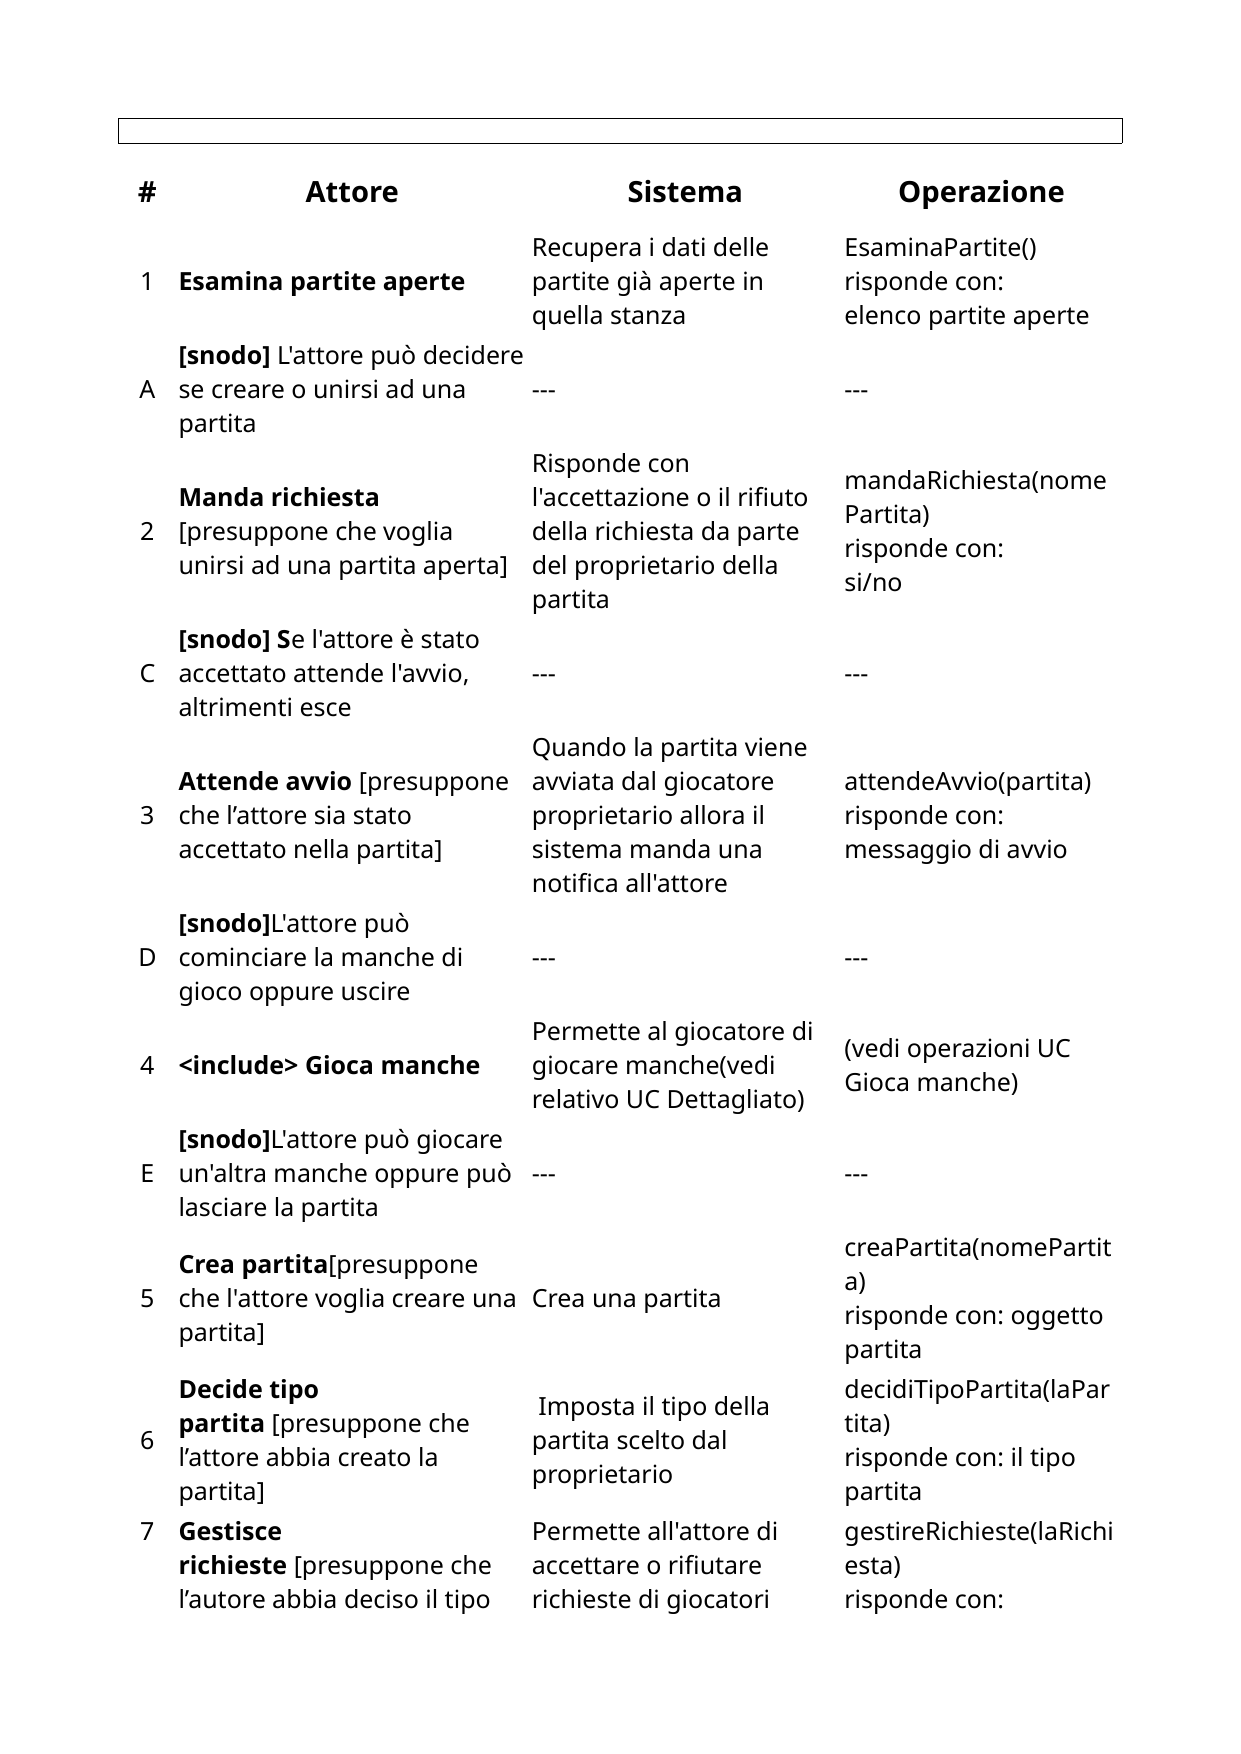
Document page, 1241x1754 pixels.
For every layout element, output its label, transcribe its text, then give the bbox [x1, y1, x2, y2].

table_cell Decide tipo partita [presuppone che l’attore abbia creato la partita] [175, 1369, 529, 1511]
table_cell [snodo] L'attore può decidere se creare o unirsi ad una partita [175, 334, 529, 442]
table_cell [snodo]L'attore può cominciare la manche di gioco oppure uscire [175, 903, 529, 1011]
table_cell 4 [119, 1011, 175, 1119]
table_cell EsaminaPartite() risponde con: elenco partite aperte [841, 226, 1121, 334]
table_cell Permette all'attore di accettare o rifiutare richieste di giocatori [529, 1511, 841, 1619]
table_header # [119, 144, 175, 226]
table_header Operazione [841, 144, 1121, 226]
table_header Attore [175, 144, 529, 226]
table_cell mandaRichiesta(nomePartita) risponde con: si/no [841, 443, 1121, 618]
table_cell Recupera i dati delle partite già aperte in quella stanza [529, 226, 841, 334]
table_cell decidiTipoPartita(laPartita) risponde con: il tipo partita [841, 1369, 1121, 1511]
table_cell --- [841, 619, 1121, 727]
table_cell 7 [119, 1511, 175, 1619]
table_cell <include> Gioca manche [175, 1011, 529, 1119]
table_cell D [119, 903, 175, 1011]
table_cell --- [529, 619, 841, 727]
table_cell (vedi operazioni UC Gioca manche) [841, 1011, 1121, 1119]
table_cell 6 [119, 1369, 175, 1511]
table_cell --- [529, 1119, 841, 1227]
table_cell E [119, 1119, 175, 1227]
table_cell --- [529, 334, 841, 442]
table_cell Manda richiesta [presuppone che voglia unirsi ad una partita aperta] [175, 443, 529, 618]
table_cell --- [841, 1119, 1121, 1227]
table_cell --- [529, 903, 841, 1011]
table_cell Risponde con l'accettazione o il rifiuto della richiesta da parte del proprietario della partita [529, 443, 841, 618]
table_cell Imposta il tipo della partita scelto dal proprietario [529, 1369, 841, 1511]
table_cell Crea partita[presuppone che l'attore voglia creare una partita] [175, 1227, 529, 1369]
table_cell Permette al giocatore di giocare manche(vedi relativo UC Dettagliato) [529, 1011, 841, 1119]
table_cell creaPartita(nomePartita) risponde con: oggetto partita [841, 1227, 1121, 1369]
table_cell Quando la partita viene avviata dal giocatore proprietario allora il sistema manda una notifica all'attore [529, 727, 841, 903]
table_cell Gestisce richieste [presuppone che l’autore abbia deciso il tipo [175, 1511, 529, 1619]
table_cell Esamina partite aperte [175, 226, 529, 334]
table_cell --- [841, 903, 1121, 1011]
table_cell [snodo]L'attore può giocare un'altra manche oppure può lasciare la partita [175, 1119, 529, 1227]
table_cell A [119, 334, 175, 442]
table_cell Attende avvio [presuppone che l’attore sia stato accettato nella partita] [175, 727, 529, 903]
table_cell attendeAvvio(partita) risponde con: messaggio di avvio [841, 727, 1121, 903]
table_cell C [119, 619, 175, 727]
table_cell [snodo] Se l'attore è stato accettato attende l'avvio, altrimenti esce [175, 619, 529, 727]
table_cell 2 [119, 443, 175, 618]
table_cell 3 [119, 727, 175, 903]
table_header Sistema [529, 144, 841, 226]
table_cell Crea una partita [529, 1227, 841, 1369]
table_cell 5 [119, 1227, 175, 1369]
table_cell 1 [119, 226, 175, 334]
table_cell --- [841, 334, 1121, 442]
table_cell gestireRichieste(laRichiesta) risponde con: [841, 1511, 1121, 1619]
